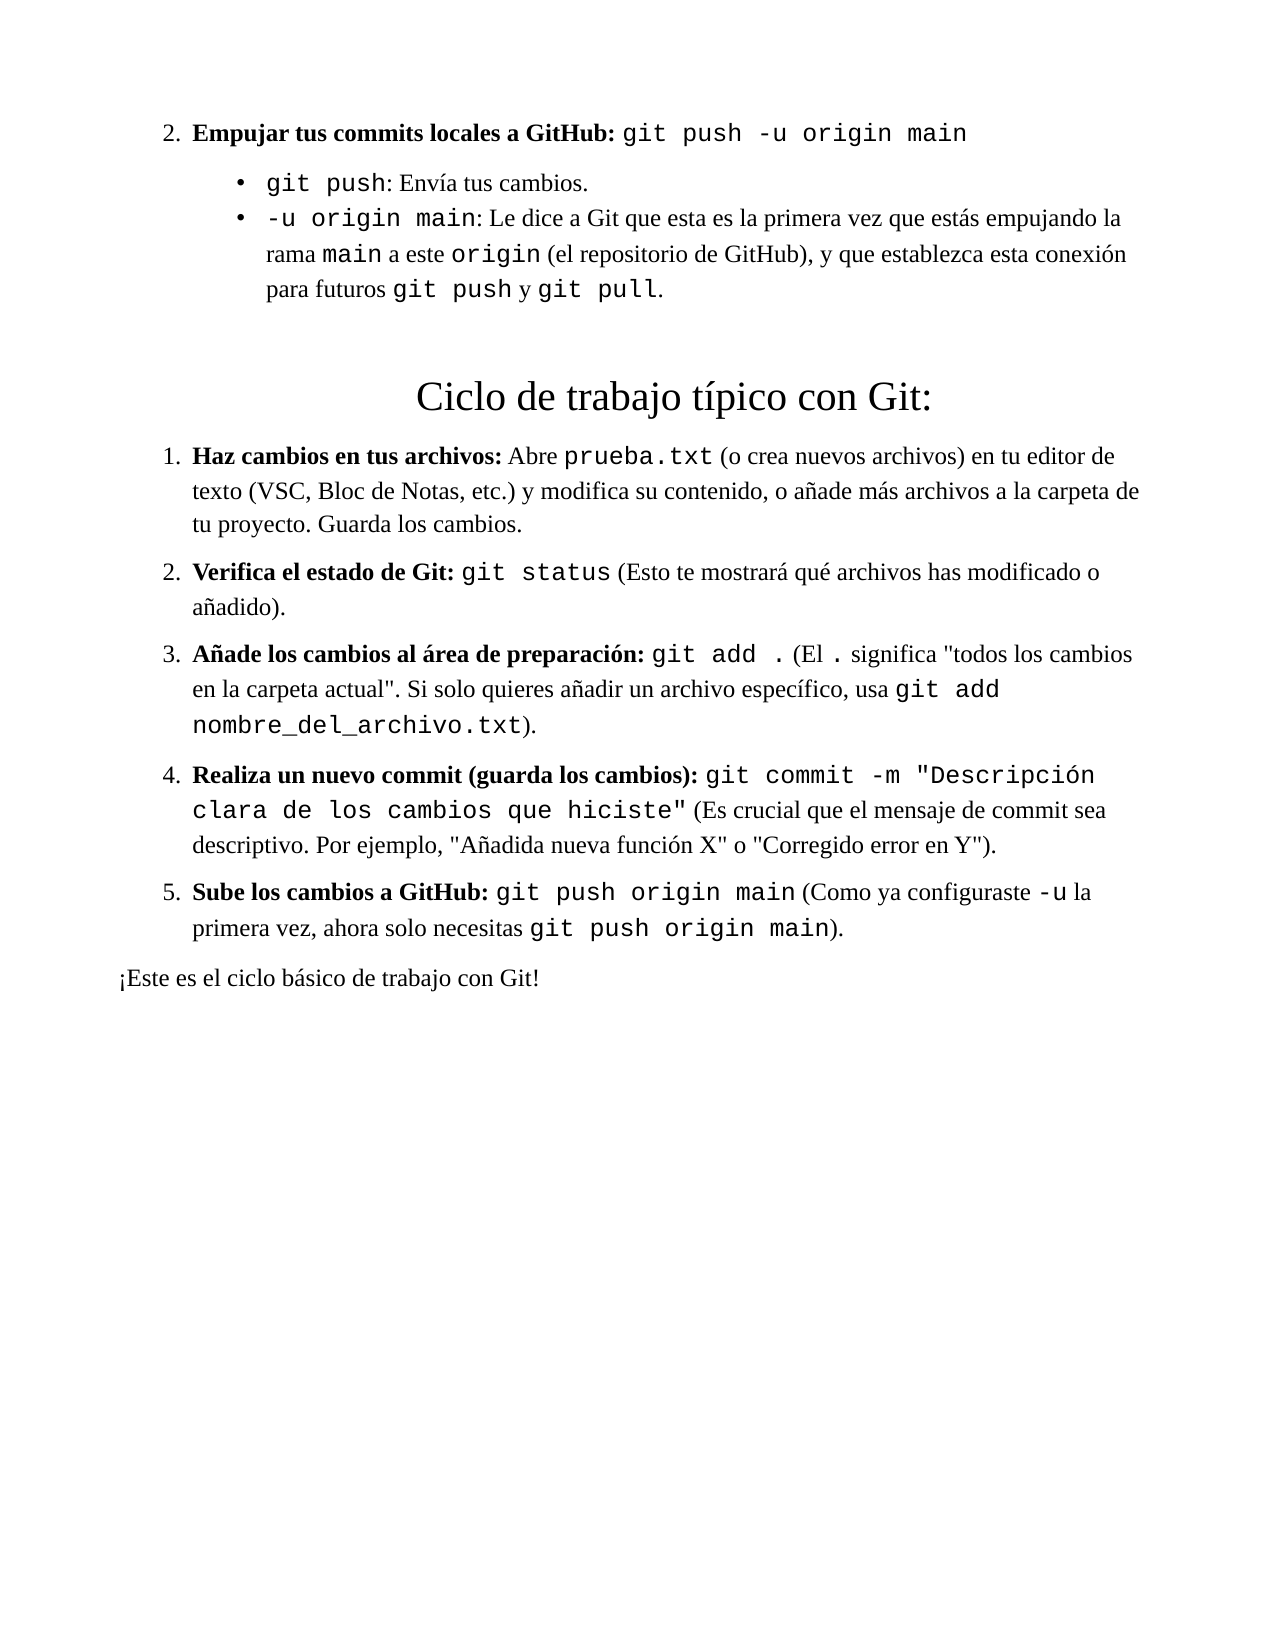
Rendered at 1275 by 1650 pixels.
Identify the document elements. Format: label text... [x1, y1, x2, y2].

list Verifica el estado de Git: git status (Esto te mostrará qué archivos has modificado o añadido). [162, 557, 1157, 621]
list git push: Envía tus cambios. [236, 168, 1157, 199]
list Realiza un nuevo commit (guarda los cambios): git commit -m "Descripción clara de los cambios que hiciste" (Es crucial que el mensaje de commit sea descriptivo. Por ejemplo, "Añadida nueva función X" o "Corregido error en Y"). [162, 760, 1157, 859]
list -u origin main: Le dice a Git que esta es la primera vez que estás empujando la rama main a este origin (el repositorio de GitHub), y que establezca esta conexión para futuros git push y git pull. [236, 203, 1157, 304]
list Añade los cambios al área de preparación: git add . (El . significa "todos los cambios en la carpeta actual". Si solo quieres añadir un archivo específico, usa git add nombre_del_archivo.txt). [162, 639, 1157, 741]
text ¡Este es el ciclo básico de trabajo con Git! [118, 963, 1157, 991]
list Empujar tus commits locales a GitHub: git push -u origin main [162, 118, 1157, 149]
list Ciclo de trabajo típico con Git: [162, 371, 1157, 419]
list Haz cambios en tus archivos: Abre prueba.txt (o crea nuevos archivos) en tu editor de texto (VSC, Bloc de Notas, etc.) y modifica su contenido, o añade más archivos a la carpeta de tu proyecto. Guarda los cambios. [162, 441, 1157, 538]
list Sube los cambios a GitHub: git push origin main (Como ya configuraste -u la primera vez, ahora solo necesitas git push origin main). [162, 877, 1157, 943]
